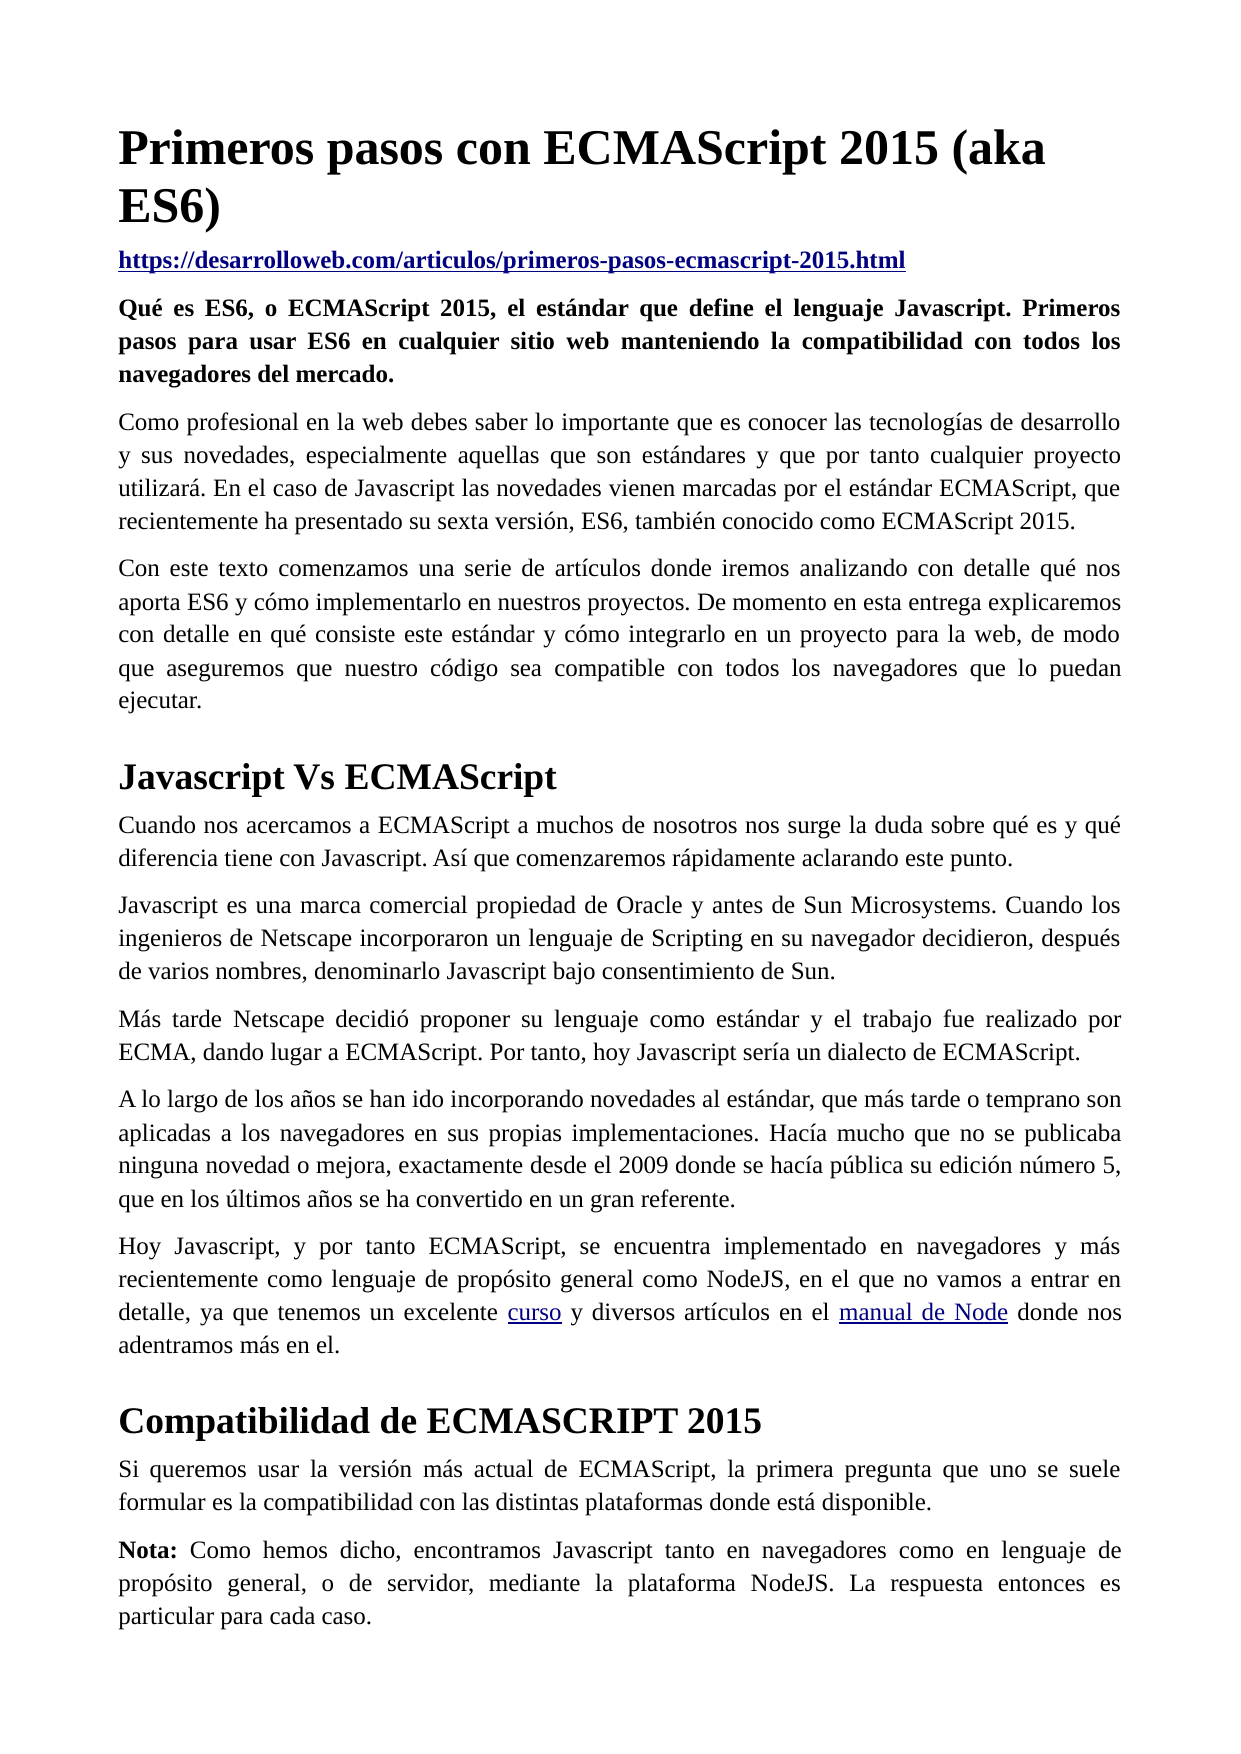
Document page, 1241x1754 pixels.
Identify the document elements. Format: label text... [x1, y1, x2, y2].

text Más tarde Netscape decidió proponer su lenguaje como estándar y el trabajo fue realizado por ECMA, dando lugar a ECMAScript. Por tanto, hoy Javascript sería un dialecto de ECMAScript. [118, 1004, 1122, 1066]
text Qué es ES6, o ECMAScript 2015, el estándar que define el lenguaje Javascript. Primeros pasos para usar ES6 en cualquier sitio web manteniendo la compatibilidad con todos los navegadores del mercado. [118, 293, 1122, 388]
subtitle Primeros pasos con ECMAScript 2015 (aka ES6) [118, 118, 1122, 233]
text Como profesional en la web debes saber lo importante que es conocer las tecnologías de desarrollo y sus novedades, especialmente aquellas que son estándares y que por tanto cualquier proyecto utilizará. En el caso de Javascript las novedades vienen marcadas por el estándar ECMAScript, que recientemente ha presentado su sexta versión, ES6, también conocido como ECMAScript 2015. [118, 407, 1122, 535]
text Si queremos usar la versión más actual de ECMAScript, la primera pregunta que uno se suele formular es la compatibilidad con las distintas plataformas donde está disponible. [118, 1454, 1122, 1516]
text Javascript es una marca comercial propiedad de Oracle y antes de Sun Microsystems. Cuando los ingenieros de Netscape incorporaron un lenguaje de Scripting en su navegador decidieron, después de varios nombres, denominarlo Javascript bajo consentimiento de Sun. [118, 890, 1122, 985]
text https://desarrolloweb.com/articulos/primeros-pasos-ecmascript-2015.html [118, 246, 1122, 274]
subtitle Javascript Vs ECMAScript [118, 754, 1122, 797]
text Hoy Javascript, y por tanto ECMAScript, se encuentra implementado en navegadores y más recientemente como lenguaje de propósito general como NodeJS, en el que no vamos a entrar en detalle, ya que tenemos un excelente curso y diversos artículos en el manual de Node donde nos adentramos más en el. [118, 1231, 1122, 1359]
text Cuando nos acercamos a ECMAScript a muchos de nosotros nos surge la duda sobre qué es y qué diferencia tiene con Javascript. Así que comenzaremos rápidamente aclarando este punto. [118, 810, 1122, 871]
text A lo largo de los años se han ido incorporando novedades al estándar, que más tarde o temprano son aplicadas a los navegadores en sus propias implementaciones. Hacía mucho que no se publicaba ninguna novedad o mejora, exactamente desde el 2009 donde se hacía pública su edición número 5, que en los últimos años se ha convertido en un gran referente. [118, 1084, 1122, 1212]
text Con este texto comenzamos una serie de artículos donde iremos analizando con detalle qué nos aporta ES6 y cómo implementarlo en nuestros proyectos. De momento en esta entrega explicaremos con detalle en qué consiste este estándar y cómo integrarlo en un proyecto para la web, de modo que aseguremos que nuestro código sea compatible con todos los navegadores que lo puedan ejecutar. [118, 553, 1122, 714]
subtitle Compatibilidad de ECMASCRIPT 2015 [118, 1399, 1122, 1442]
text Nota: Como hemos dicho, encontramos Javascript tanto en navegadores como en lenguaje de propósito general, o de servidor, mediante la plataforma NodeJS. La respuesta entonces es particular para cada caso. [118, 1535, 1122, 1630]
